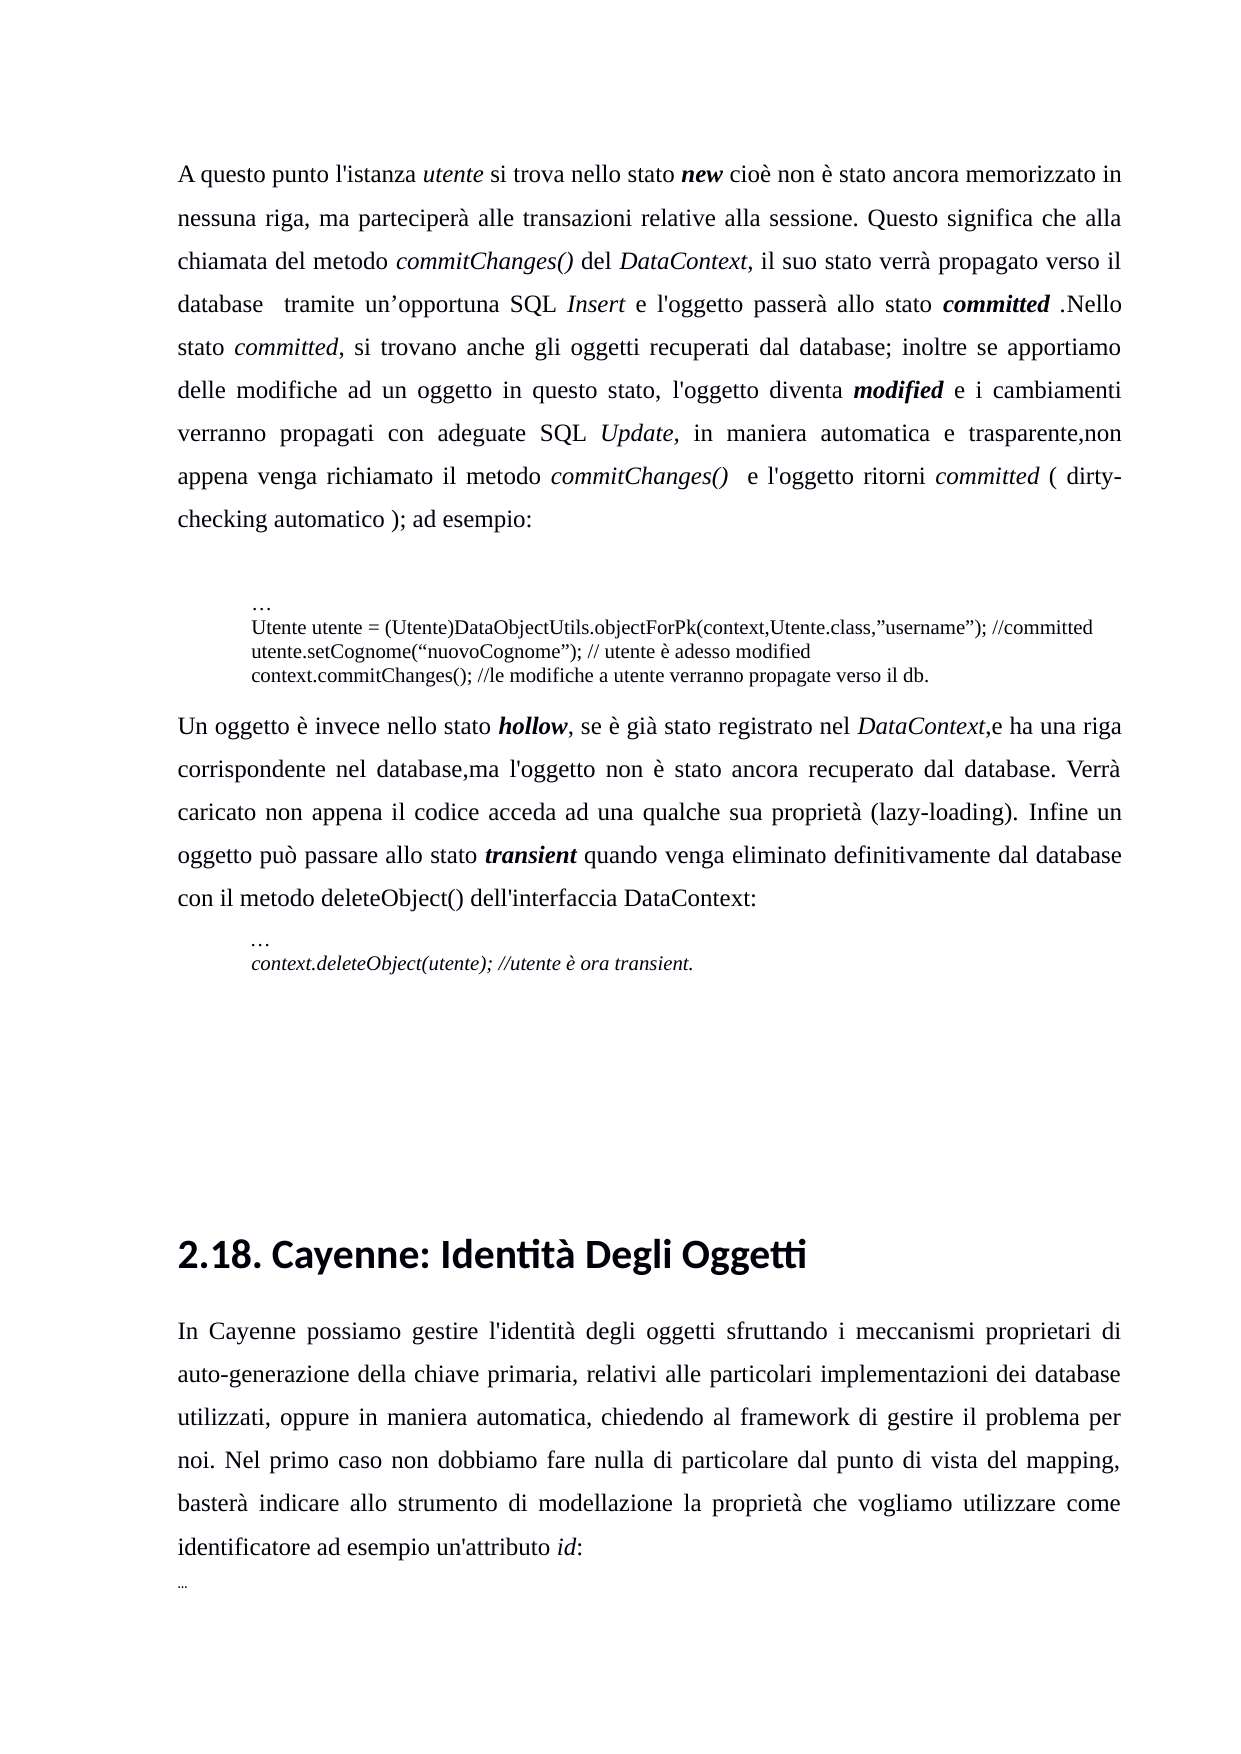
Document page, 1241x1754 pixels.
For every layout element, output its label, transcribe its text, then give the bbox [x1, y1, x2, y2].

text A questo punto l'istanza utente si trova nello stato new cioè non è stato ancora memorizzato in nessuna riga, ma parteciperà alle transazioni relative alla sessione. Questo significa che alla chiamata del metodo commitChanges() del DataContext, il suo stato verrà propagato verso il database tramite un’opportuna SQL Insert e l'oggetto passerà allo stato committed .Nello stato committed, si trovano anche gli oggetti recuperati dal database; inoltre se apportiamo delle modifiche ad un oggetto in questo stato, l'oggetto diventa modified e i cambiamenti verranno propagati con adeguate SQL Update, in maniera automatica e trasparente,non appena venga richiamato il metodo commitChanges() e l'oggetto ritorni committed ( dirty-checking automatico ); ad esempio: [177, 159, 1122, 533]
text utente.setCognome(“nuovoCognome”); // utente è adesso modified [251, 639, 1122, 663]
text In Cayenne possiamo gestire l'identità degli oggetti sfruttando i meccanismi proprietari di auto-generazione della chiave primaria, relativi alle particolari implementazioni dei database utilizzati, oppure in maniera automatica, chiedendo al framework di gestire il problema per noi. Nel primo caso non dobbiamo fare nulla di particolare dal punto di vista del mapping, basterà indicare allo strumento di modellazione la proprietà che vogliamo utilizzare come identificatore ad esempio un'attributo id: [177, 1316, 1122, 1560]
subtitle Cayenne: Identità Degli Oggetti [177, 1228, 1122, 1278]
text … [251, 927, 1122, 951]
text context.commitChanges(); //le modifiche a utente verranno propagate verso il db. [251, 663, 1122, 687]
text … [177, 1575, 1122, 1594]
text Un oggetto è invece nello stato hollow, se è già stato registrato nel DataContext,e ha una riga corrispondente nel database,ma l'oggetto non è stato ancora recuperato dal database. Verrà caricato non appena il codice acceda ad una qualche sua proprietà (lazy-loading). Infine un oggetto può passare allo stato transient quando venga eliminato definitivamente dal database con il metodo deleteObject() dell'interfaccia DataContext: [177, 711, 1122, 912]
text Utente utente = (Utente)DataObjectUtils.objectForPk(context,Utente.class,”username”); //committed [251, 615, 1122, 639]
text context.deleteObject(utente); //utente è ora transient. [251, 951, 1122, 975]
text … [251, 591, 1122, 615]
